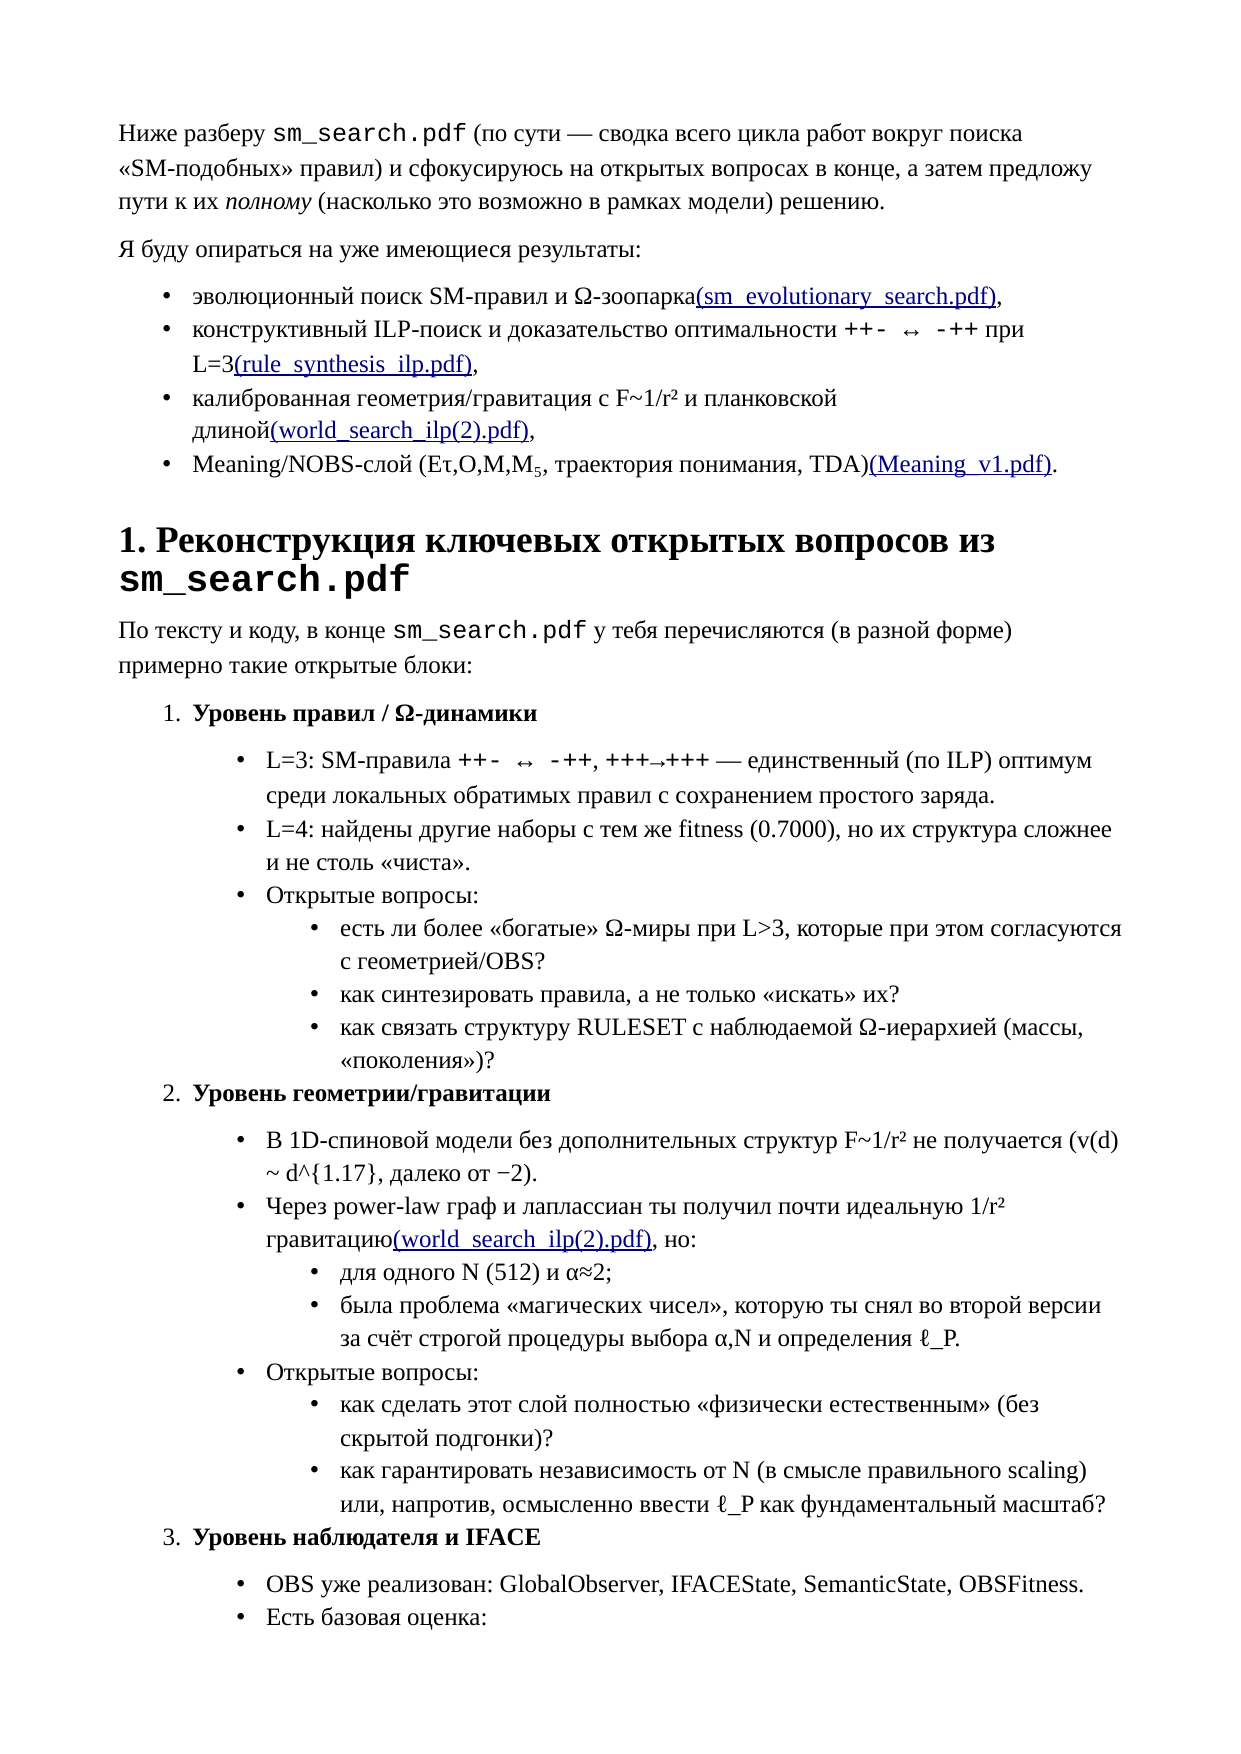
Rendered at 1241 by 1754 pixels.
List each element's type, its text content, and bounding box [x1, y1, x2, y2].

list Есть базовая оценка: [236, 1602, 1122, 1631]
list Meaning/NOBS‑слой (Eτ,O,M,M₅, траектория понимания, TDA)(Meaning_v1.pdf). [162, 449, 1122, 477]
list Уровень геометрии/гравитации [162, 1078, 1122, 1107]
list Уровень наблюдателя и IFACE [162, 1522, 1122, 1550]
list эволюционный поиск SM‑правил и Ω‑зоопарка(sm_evolutionary_search.pdf), [162, 281, 1122, 310]
subtitle 1. Реконструкция ключевых открытых вопросов из sm_search.pdf [118, 517, 1122, 603]
list была проблема «магических чисел», которую ты снял во второй версии за счёт строгой процедуры выбора α,N и определения ℓ_P. [310, 1291, 1122, 1352]
list Открытые вопросы: [236, 1357, 1122, 1385]
list как гарантировать независимость от N (в смысле правильного scaling) или, напротив, осмысленно ввести ℓ_P как фундаментальный масштаб? [310, 1456, 1122, 1517]
list калиброванная геометрия/гравитация с F~1/r² и планковской длиной(world_search_ilp(2).pdf), [162, 383, 1122, 444]
text Я буду опираться на уже имеющиеся результаты: [118, 234, 1122, 263]
list L=3: SM‑правила ++- ↔ -++, +++→+++ — единственный (по ILP) оптимум среди локальных обратимых правил с сохранением простого заряда. [236, 746, 1122, 809]
list В 1D‑спиновой модели без дополнительных структур F~1/r² не получается (v(d) ~ d^{1.17}, далеко от −2). [236, 1125, 1122, 1187]
list Через power‑law граф и лаплассиан ты получил почти идеальную 1/r² гравитацию(world_search_ilp(2).pdf), но: [236, 1191, 1122, 1253]
list есть ли более «богатые» Ω‑миры при L>3, которые при этом согласуются с геометрией/OBS? [310, 913, 1122, 974]
text Ниже разберу sm_search.pdf (по сути — сводка всего цикла работ вокруг поиска «SM‑подобных» правил) и сфокусируюсь на открытых вопросах в конце, а затем предложу пути к их полному (насколько это возможно в рамках модели) решению. [118, 118, 1122, 215]
list L=4: найдены другие наборы с тем же fitness (0.7000), но их структура сложнее и не столь «чиста». [236, 814, 1122, 875]
list Уровень правил / Ω‑динамики [162, 698, 1122, 727]
list как связать структуру RULESET с наблюдаемой Ω‑иерархией (массы, «поколения»)? [310, 1012, 1122, 1073]
list как сделать этот слой полностью «физически естественным» (без скрытой подгонки)? [310, 1389, 1122, 1451]
list конструктивный ILP‑поиск и доказательство оптимальности ++- ↔ -++ при L=3(rule_synthesis_ilp.pdf), [162, 314, 1122, 378]
list как синтезировать правила, а не только «искать» их? [310, 979, 1122, 1007]
list Открытые вопросы: [236, 880, 1122, 908]
list OBS уже реализован: GlobalObserver, IFACEState, SemanticState, OBSFitness. [236, 1569, 1122, 1598]
text По тексту и коду, в конце sm_search.pdf у тебя перечисляются (в разной форме) примерно такие открытые блоки: [118, 615, 1122, 679]
list для одного N (512) и α≈2; [310, 1257, 1122, 1286]
